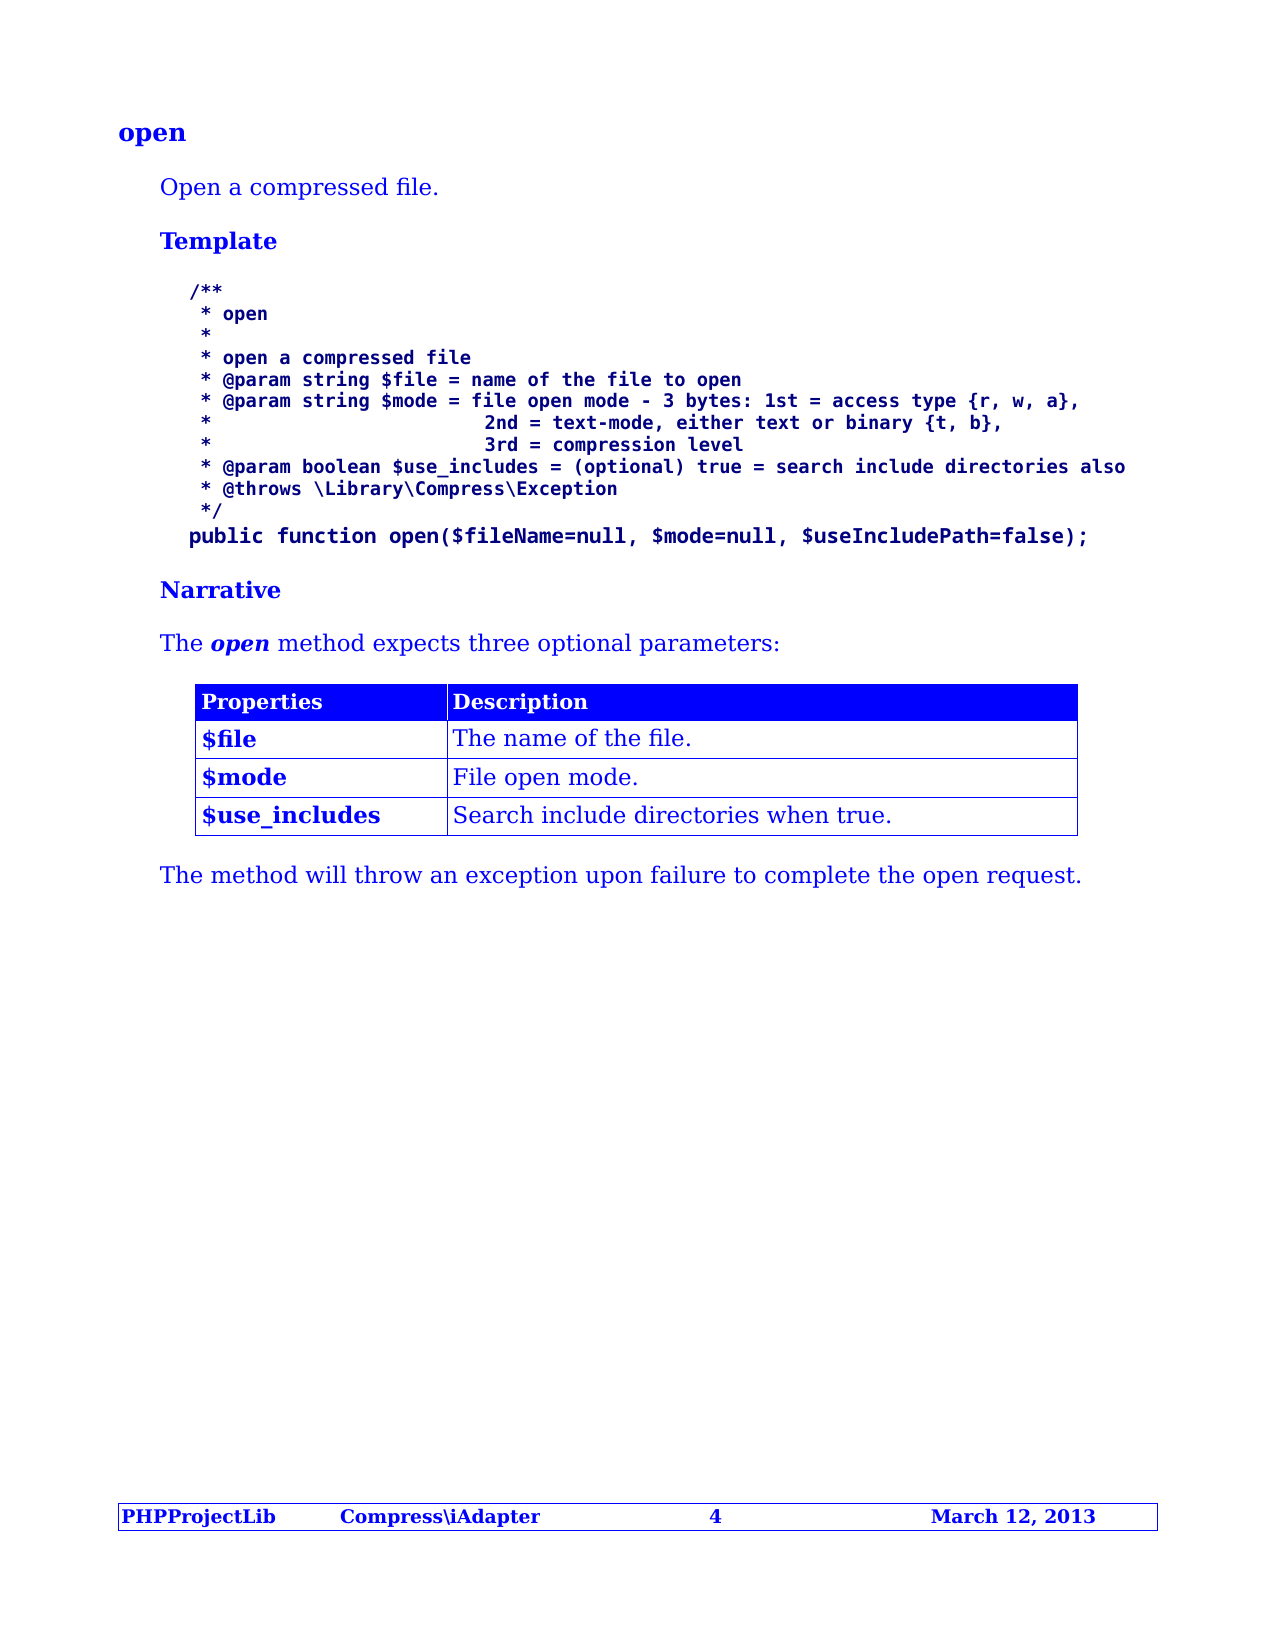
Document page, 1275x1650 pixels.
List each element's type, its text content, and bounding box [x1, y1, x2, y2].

text Open a compressed file. [159, 174, 1157, 201]
table_cell The name of the file. [448, 721, 1077, 758]
list */ [189, 500, 1157, 522]
list * @param boolean $use_includes = (optional) true = search include directories also [189, 456, 1157, 478]
list /** [189, 281, 1157, 303]
table_cell File open mode. [448, 759, 1077, 797]
table_cell $use_includes [196, 798, 447, 835]
list * 3rd = compression level [189, 434, 1157, 456]
table_cell $mode [196, 759, 447, 797]
list * @param string $file = name of the file to open [189, 368, 1157, 390]
table_header Description [448, 685, 1077, 720]
table_header Properties [196, 685, 447, 720]
list public function open($fileName=null, $mode=null, $useIncludePath=false); [189, 522, 1157, 550]
list * @param string $mode = file open mode - 3 bytes: 1st = access type {r, w, a}, [189, 390, 1157, 412]
list * 2nd = text-mode, either text or binary {t, b}, [189, 412, 1157, 434]
text Template [159, 227, 1157, 254]
list * @throws \Library\Compress\Exception [189, 478, 1157, 500]
list * open a compressed file [189, 347, 1157, 368]
title open [118, 118, 1157, 147]
list * open [189, 303, 1157, 325]
table_cell $file [196, 721, 447, 758]
text The method will throw an exception upon failure to complete the open request. [159, 862, 1157, 888]
list * [189, 325, 1157, 347]
table_cell Search include directories when true. [448, 798, 1077, 835]
text Narrative [159, 577, 1157, 604]
text The open method expects three optional parameters: [159, 630, 1157, 657]
